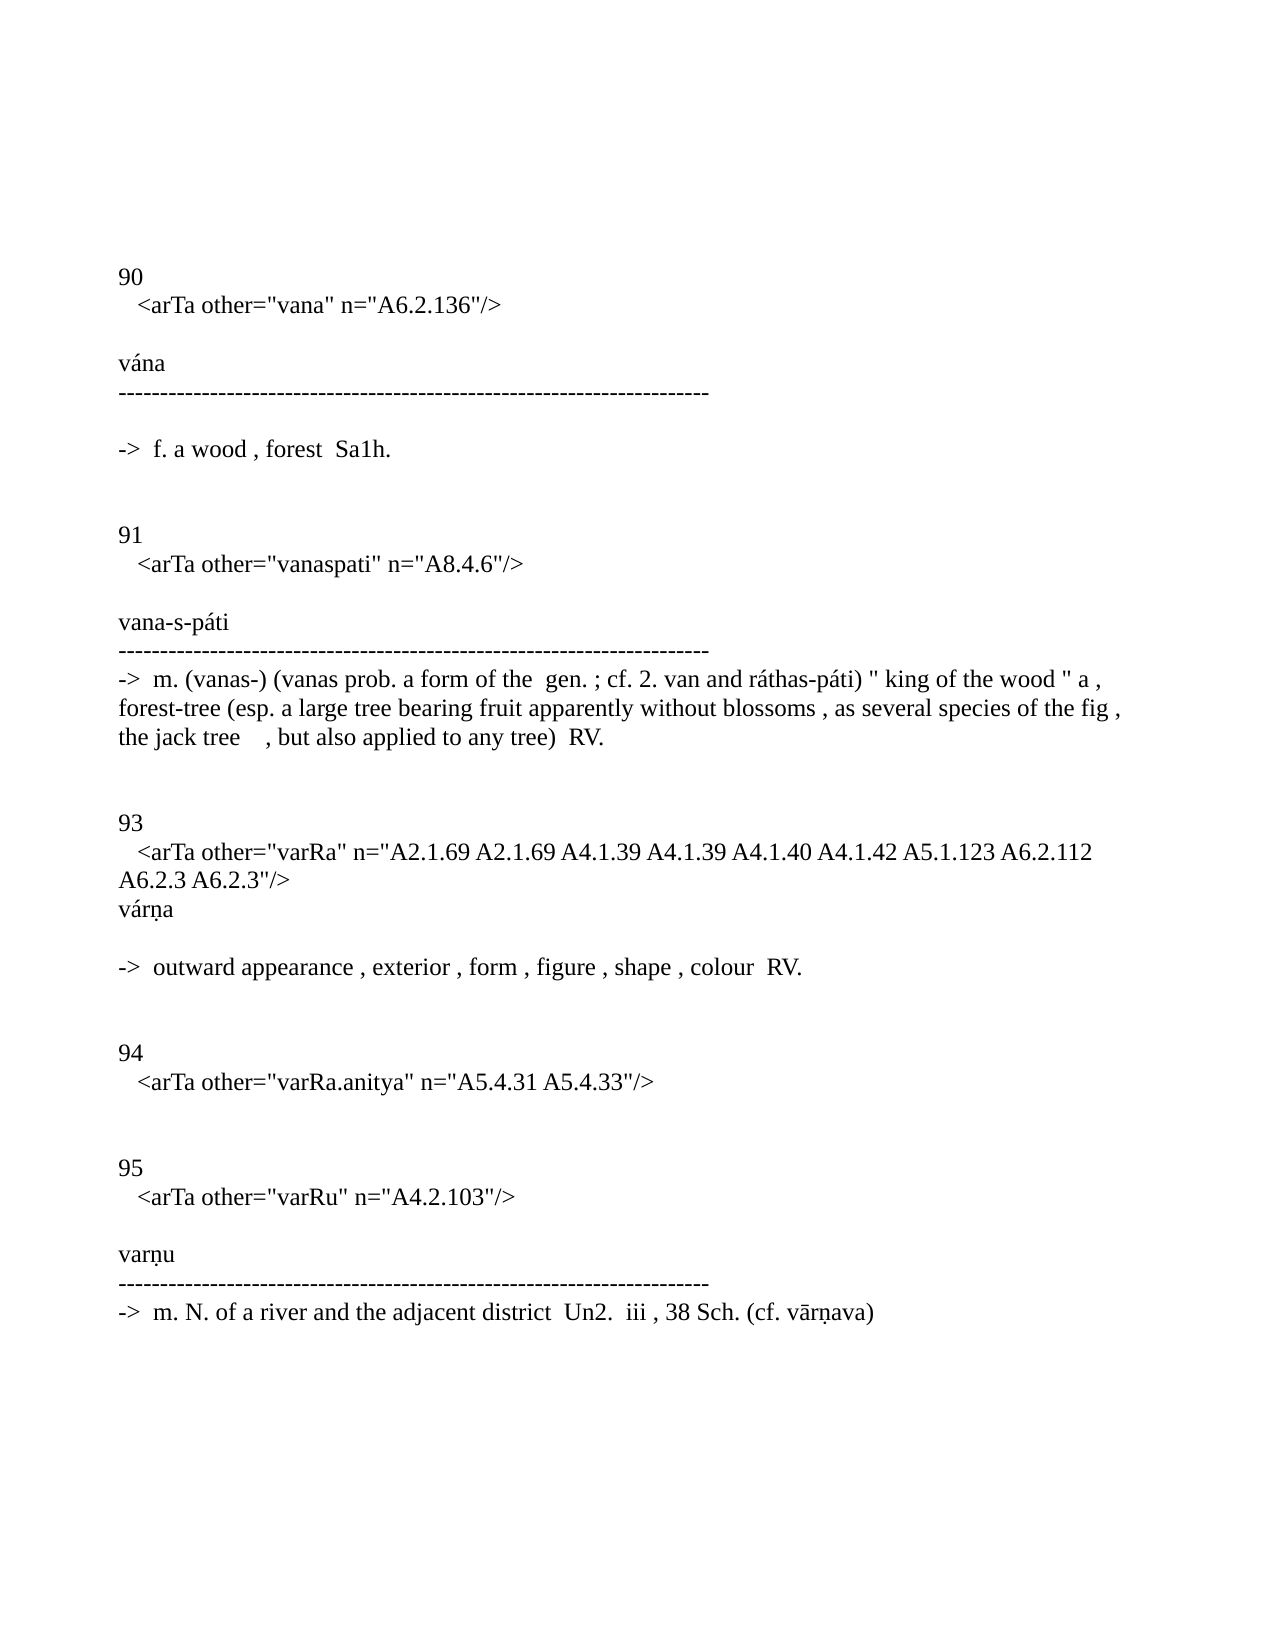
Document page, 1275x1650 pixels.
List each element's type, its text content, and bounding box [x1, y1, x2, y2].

text 95 [118, 1153, 1157, 1182]
text -> outward appearance , exterior , form , figure , shape , colour RV. [118, 952, 1157, 981]
text ----------------------------------------------------------------------- [118, 636, 1157, 664]
text 93 [118, 808, 1157, 837]
text -> m. N. of a river and the adjacent district Un2. iii , 38 Sch. (cf. vārṇava) [118, 1297, 1157, 1326]
text -> f. a wood , forest Sa1h. [118, 434, 1157, 463]
text vana-s-páti [118, 607, 1157, 636]
text 94 [118, 1038, 1157, 1067]
text <arTa other="varRa" n="A2.1.69 A2.1.69 A4.1.39 A4.1.39 A4.1.40 A4.1.42 A5.1.123 A6.2.112 A6.2.3 A6.2.3"/> [118, 837, 1157, 894]
text ----------------------------------------------------------------------- [118, 1268, 1157, 1297]
text ----------------------------------------------------------------------- [118, 377, 1157, 406]
text várṇa [118, 894, 1157, 923]
text <arTa other="varRu" n="A4.2.103"/> [118, 1182, 1157, 1211]
text <arTa other="vanaspati" n="A8.4.6"/> [118, 549, 1157, 578]
text 91 [118, 521, 1157, 549]
text varṇu [118, 1239, 1157, 1268]
text <arTa other="varRa.anitya" n="A5.4.31 A5.4.33"/> [118, 1067, 1157, 1096]
text <arTa other="vana" n="A6.2.136"/> [118, 291, 1157, 319]
text 90 [118, 262, 1157, 291]
text vána [118, 348, 1157, 377]
text -> m. (vanas-) (vanas prob. a form of the gen. ; cf. 2. van and ráthas-páti) " king of the wood " a , forest-tree (esp. a large tree bearing fruit apparently without blossoms , as several species of the fig , the jack tree , but also applied to any tree) RV. [118, 664, 1157, 751]
